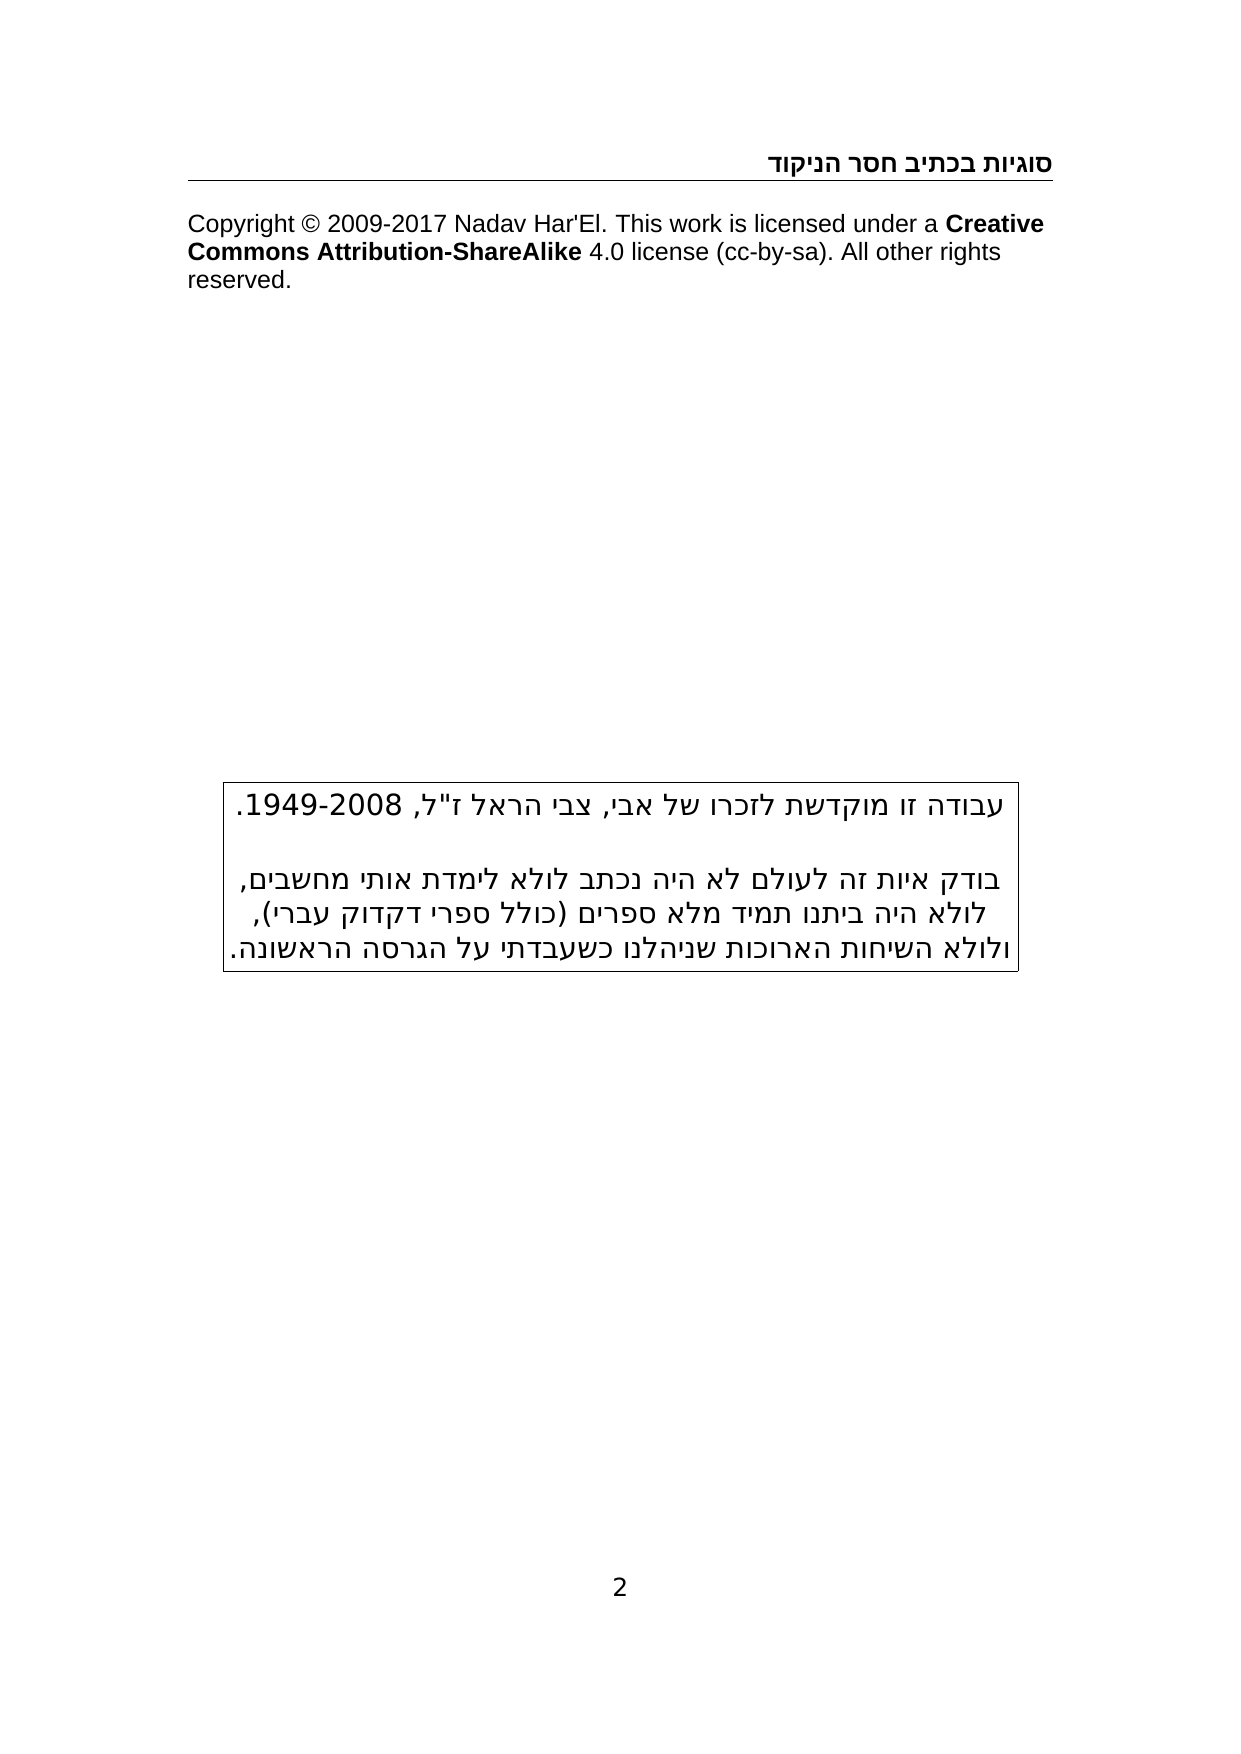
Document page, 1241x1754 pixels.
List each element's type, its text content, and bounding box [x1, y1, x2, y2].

text ולולא השיחות הארוכות שניהלנו כשעבדתי על הגרסה הראשונה. [229, 931, 1012, 965]
text לולא היה ביתנו תמיד מלא ספרים (כולל ספרי דקדוק עברי), [229, 897, 1012, 931]
text עבודה זו מוקדשת לזכרו של אבי, צבי הראל ז"ל, 1949-2008. [229, 788, 1012, 823]
text בודק איות זה לעולם לא היה נכתב לולא לימדת אותי מחשבים, [229, 862, 1012, 897]
text Copyright © 2009-2017 Nadav Har'El. This work is licensed under a Creative Commons Attribution-ShareAlike 4.0 license (cc-by-sa). All other rights reserved. [187, 210, 1053, 294]
